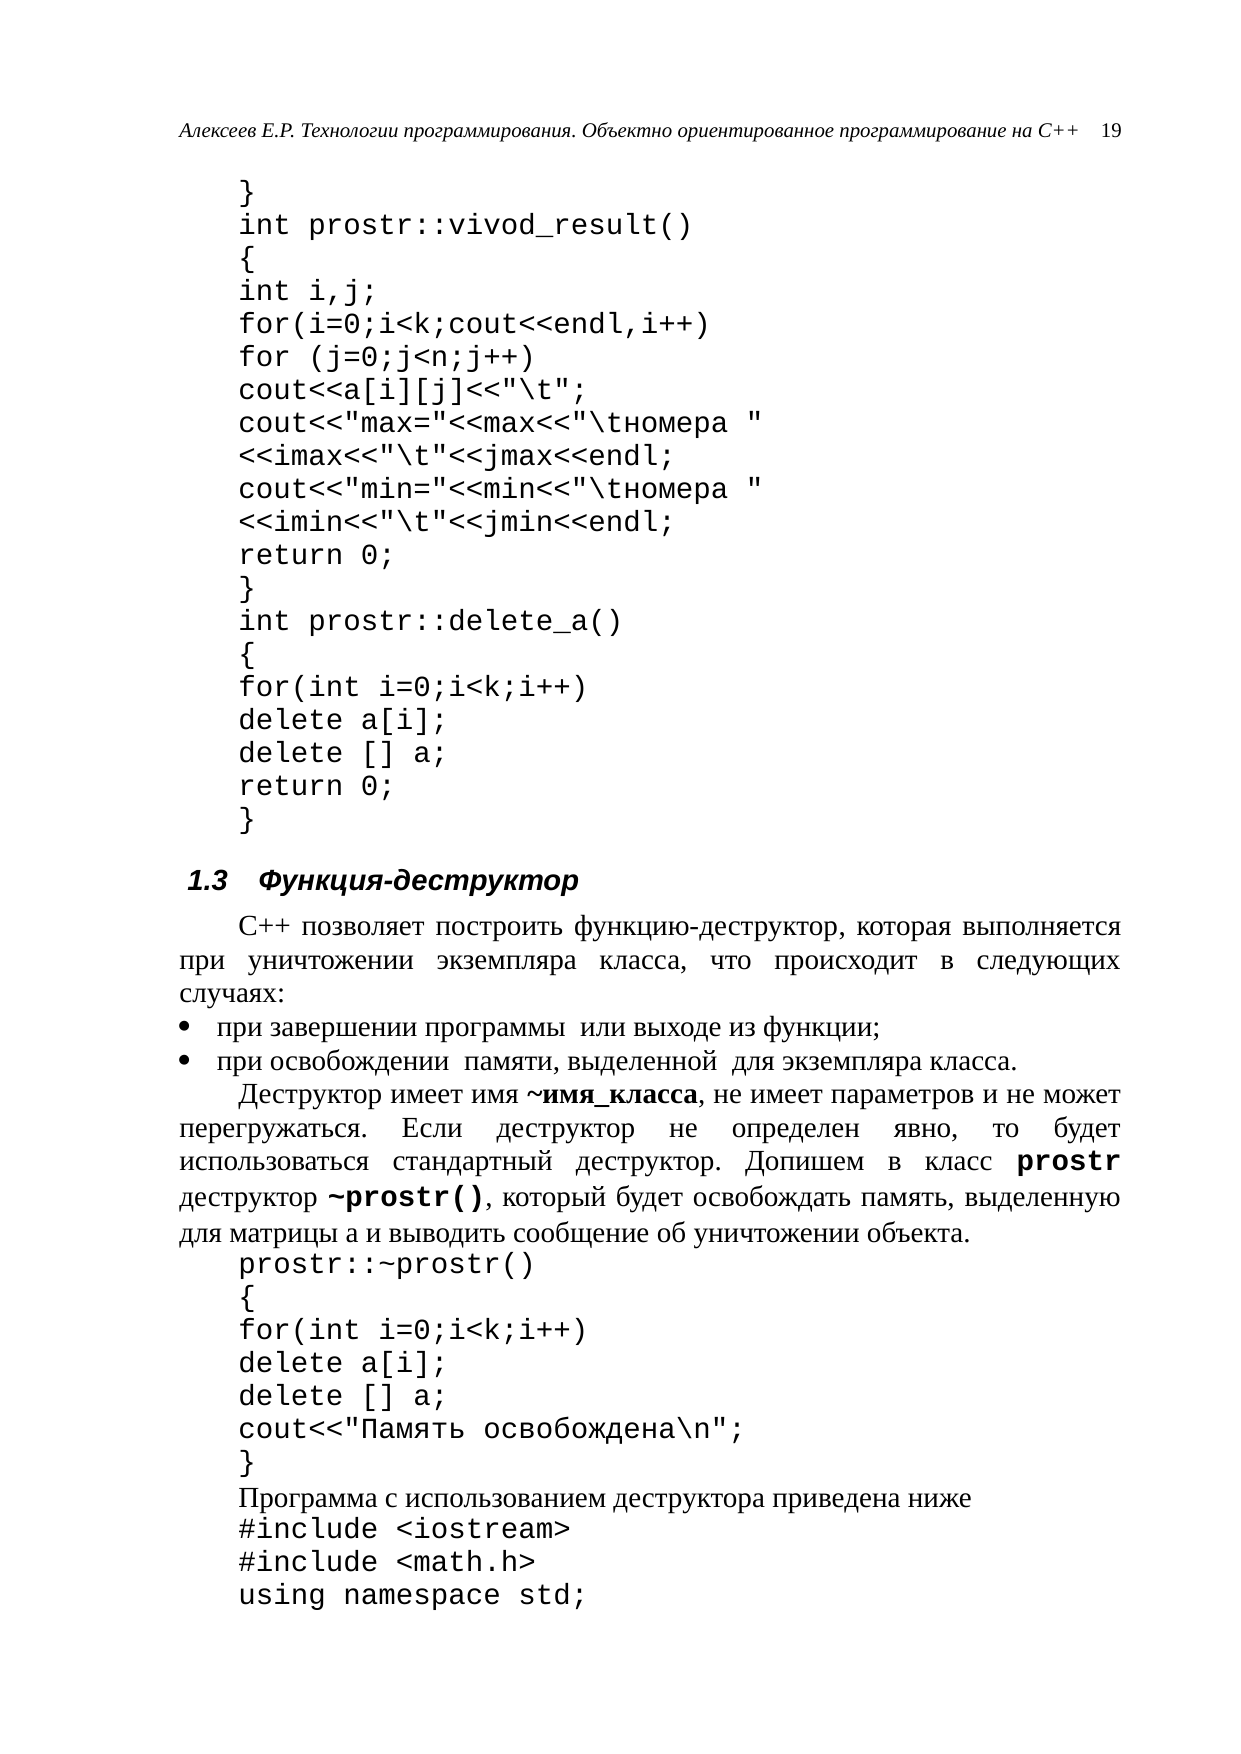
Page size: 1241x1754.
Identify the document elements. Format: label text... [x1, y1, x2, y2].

text cout<<"max="<<max<<"\tномера " [238, 408, 1121, 441]
text delete a[i]; [238, 705, 1121, 738]
text cout<<"Память освобождена\n"; [238, 1414, 1121, 1447]
text } [238, 573, 1121, 606]
text for(int i=0;i<k;i++) [238, 1315, 1121, 1348]
text { [238, 639, 1121, 672]
subtitle Функция-деструктор [179, 862, 1121, 896]
text } [238, 177, 1121, 210]
text int i,j; [238, 276, 1121, 309]
text using namespace std; [238, 1580, 1121, 1613]
list при завершении программы или выходе из функции; [179, 1009, 1121, 1043]
text { [238, 243, 1121, 276]
text int prostr::delete_a() [238, 606, 1121, 639]
text #include <iostream> [238, 1514, 1121, 1547]
text delete a[i]; [238, 1348, 1121, 1381]
text delete [] a; [238, 1381, 1121, 1414]
text cout<<a[i][j]<<"\t"; [238, 375, 1121, 408]
text } [238, 1447, 1121, 1480]
text C++ позволяет построить функцию-деструктор, которая выполняется при уничтожении экземпляра класса, что происходит в следующих случаях: [179, 908, 1121, 1009]
text } [238, 804, 1121, 837]
text for(int i=0;i<k;i++) [238, 672, 1121, 705]
text prostr::~prostr() [238, 1249, 1121, 1282]
text cout<<"min="<<min<<"\tномера " [238, 474, 1121, 507]
text <<imax<<"\t"<<jmax<<endl; [238, 441, 1121, 474]
text delete [] a; [238, 738, 1121, 771]
text Деструктор имеет имя ~имя_класса, не имеет параметров и не может перегружаться. Если деструктор не определен явно, то будет использоваться стандартный деструктор. Допишем в класс prostr деструктор ~prostr(), который будет освобождать память, выделенную для матрицы a и выводить сообщение об уничтожении объекта. [179, 1076, 1121, 1249]
text <<imin<<"\t"<<jmin<<endl; [238, 507, 1121, 540]
text for (j=0;j<n;j++) [238, 342, 1121, 375]
text int prostr::vivod_result() [238, 210, 1121, 243]
list при освобождении памяти, выделенной для экземпляра класса. [179, 1043, 1121, 1076]
text return 0; [238, 771, 1121, 804]
text #include <math.h> [238, 1547, 1121, 1580]
text { [238, 1282, 1121, 1315]
text for(i=0;i<k;cout<<endl,i++) [238, 309, 1121, 342]
text return 0; [238, 540, 1121, 573]
text Программа с использованием деструктора приведена ниже [179, 1480, 1121, 1514]
